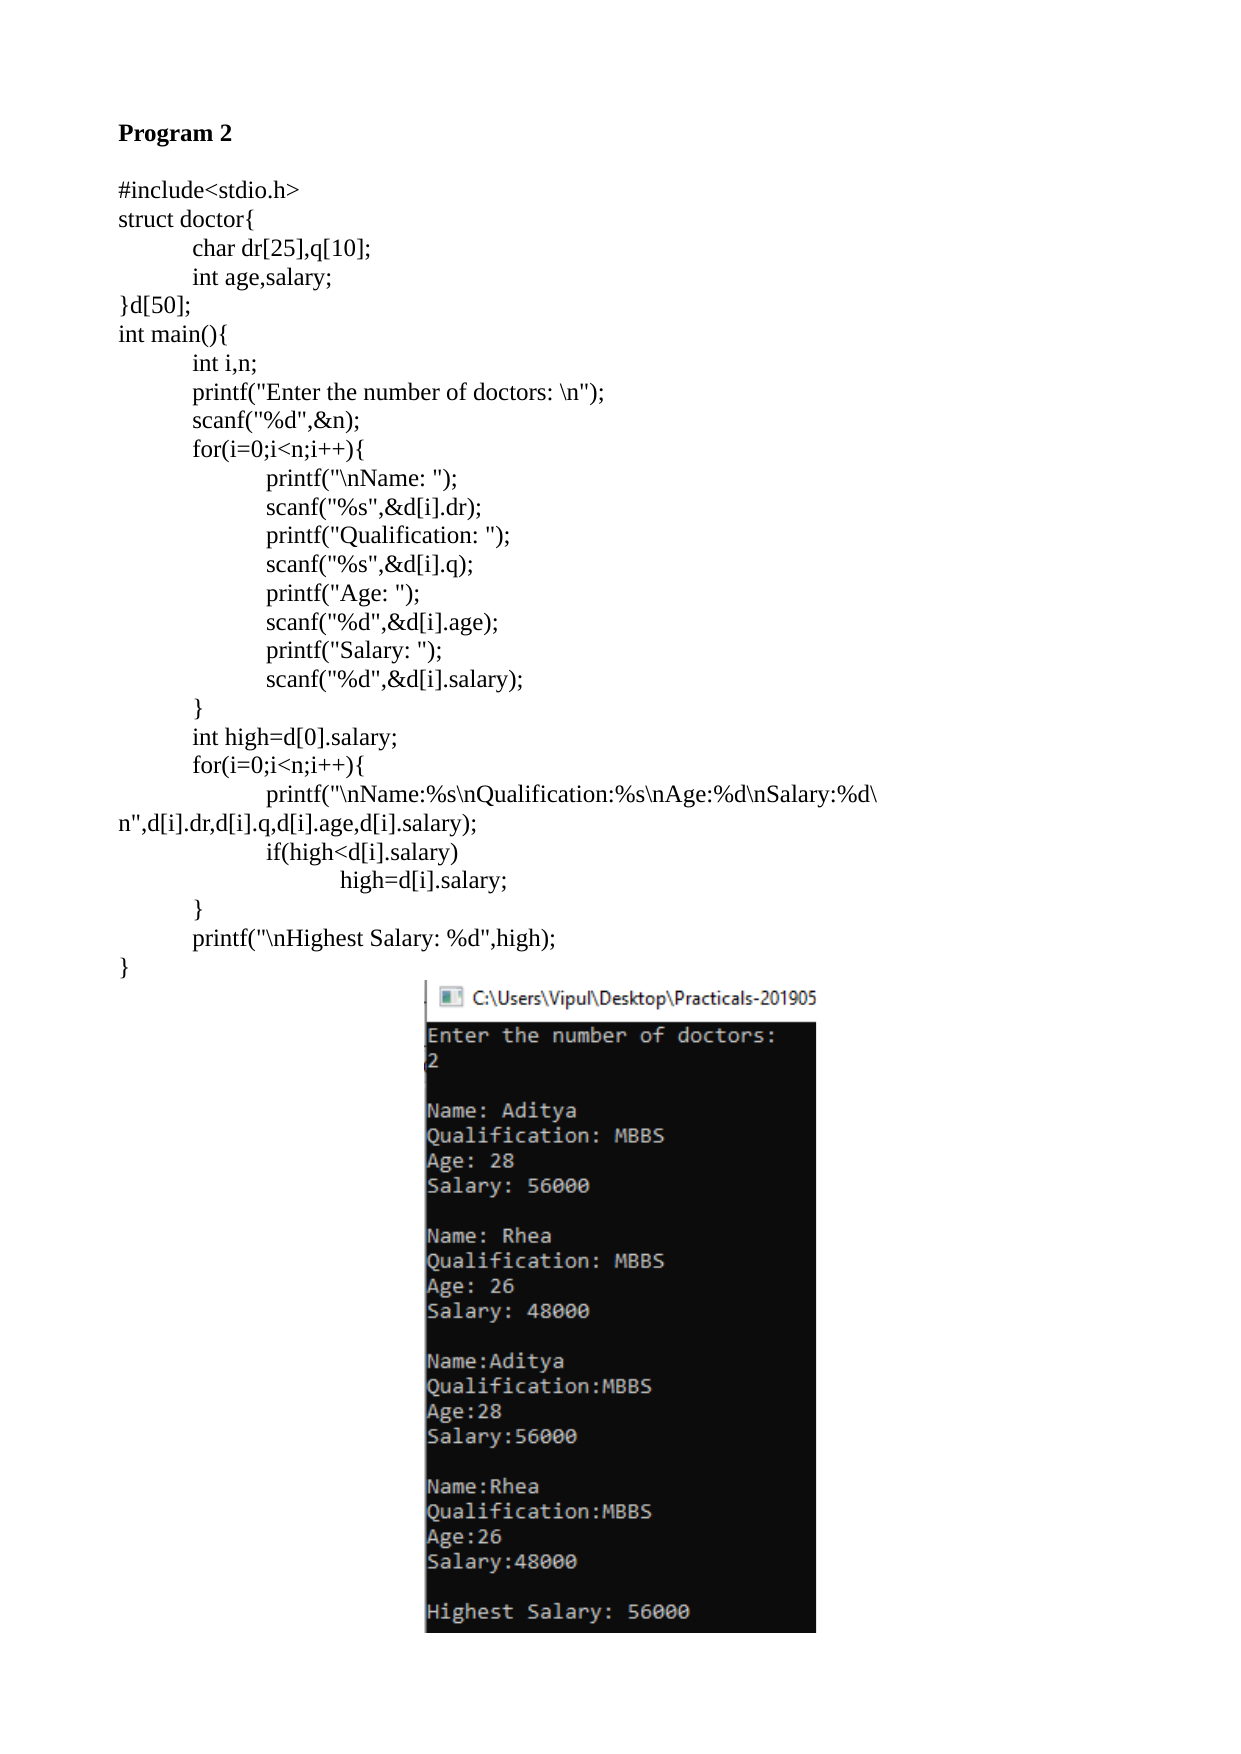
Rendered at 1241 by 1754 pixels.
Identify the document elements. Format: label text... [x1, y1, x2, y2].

text scanf("%d",&d[i].salary); [118, 664, 1122, 693]
text int main(){ [118, 319, 1122, 348]
text char dr[25],q[10]; [118, 233, 1122, 262]
text printf("\nName: "); [118, 463, 1122, 492]
text }d[50]; [118, 291, 1122, 319]
text for(i=0;i<n;i++){ [118, 434, 1122, 463]
text high=d[i].salary; [118, 866, 1122, 894]
picture [424, 980, 817, 1633]
text printf("\nHighest Salary: %d",high); [118, 923, 1122, 952]
text } [118, 952, 1122, 981]
text printf("Age: "); [118, 578, 1122, 607]
text } [118, 693, 1122, 722]
text printf("Salary: "); [118, 636, 1122, 664]
text } [118, 894, 1122, 923]
text int age,salary; [118, 262, 1122, 291]
text scanf("%s",&d[i].dr); [118, 492, 1122, 521]
text printf("Enter the number of doctors: \n"); [118, 377, 1122, 406]
text #include<stdio.h> [118, 176, 1122, 204]
text scanf("%s",&d[i].q); [118, 549, 1122, 578]
text printf("Qualification: "); [118, 521, 1122, 549]
text scanf("%d",&n); [118, 406, 1122, 434]
text int i,n; [118, 348, 1122, 377]
text for(i=0;i<n;i++){ [118, 751, 1122, 779]
text scanf("%d",&d[i].age); [118, 607, 1122, 636]
text if(high<d[i].salary) [118, 837, 1122, 866]
text printf("\nName:%s\nQualification:%s\nAge:%d\nSalary:%d\n",d[i].dr,d[i].q,d[i].age,d[i].salary); [118, 779, 1122, 837]
text struct doctor{ [118, 204, 1122, 233]
text Program 2 [118, 118, 1122, 147]
text int high=d[0].salary; [118, 722, 1122, 751]
